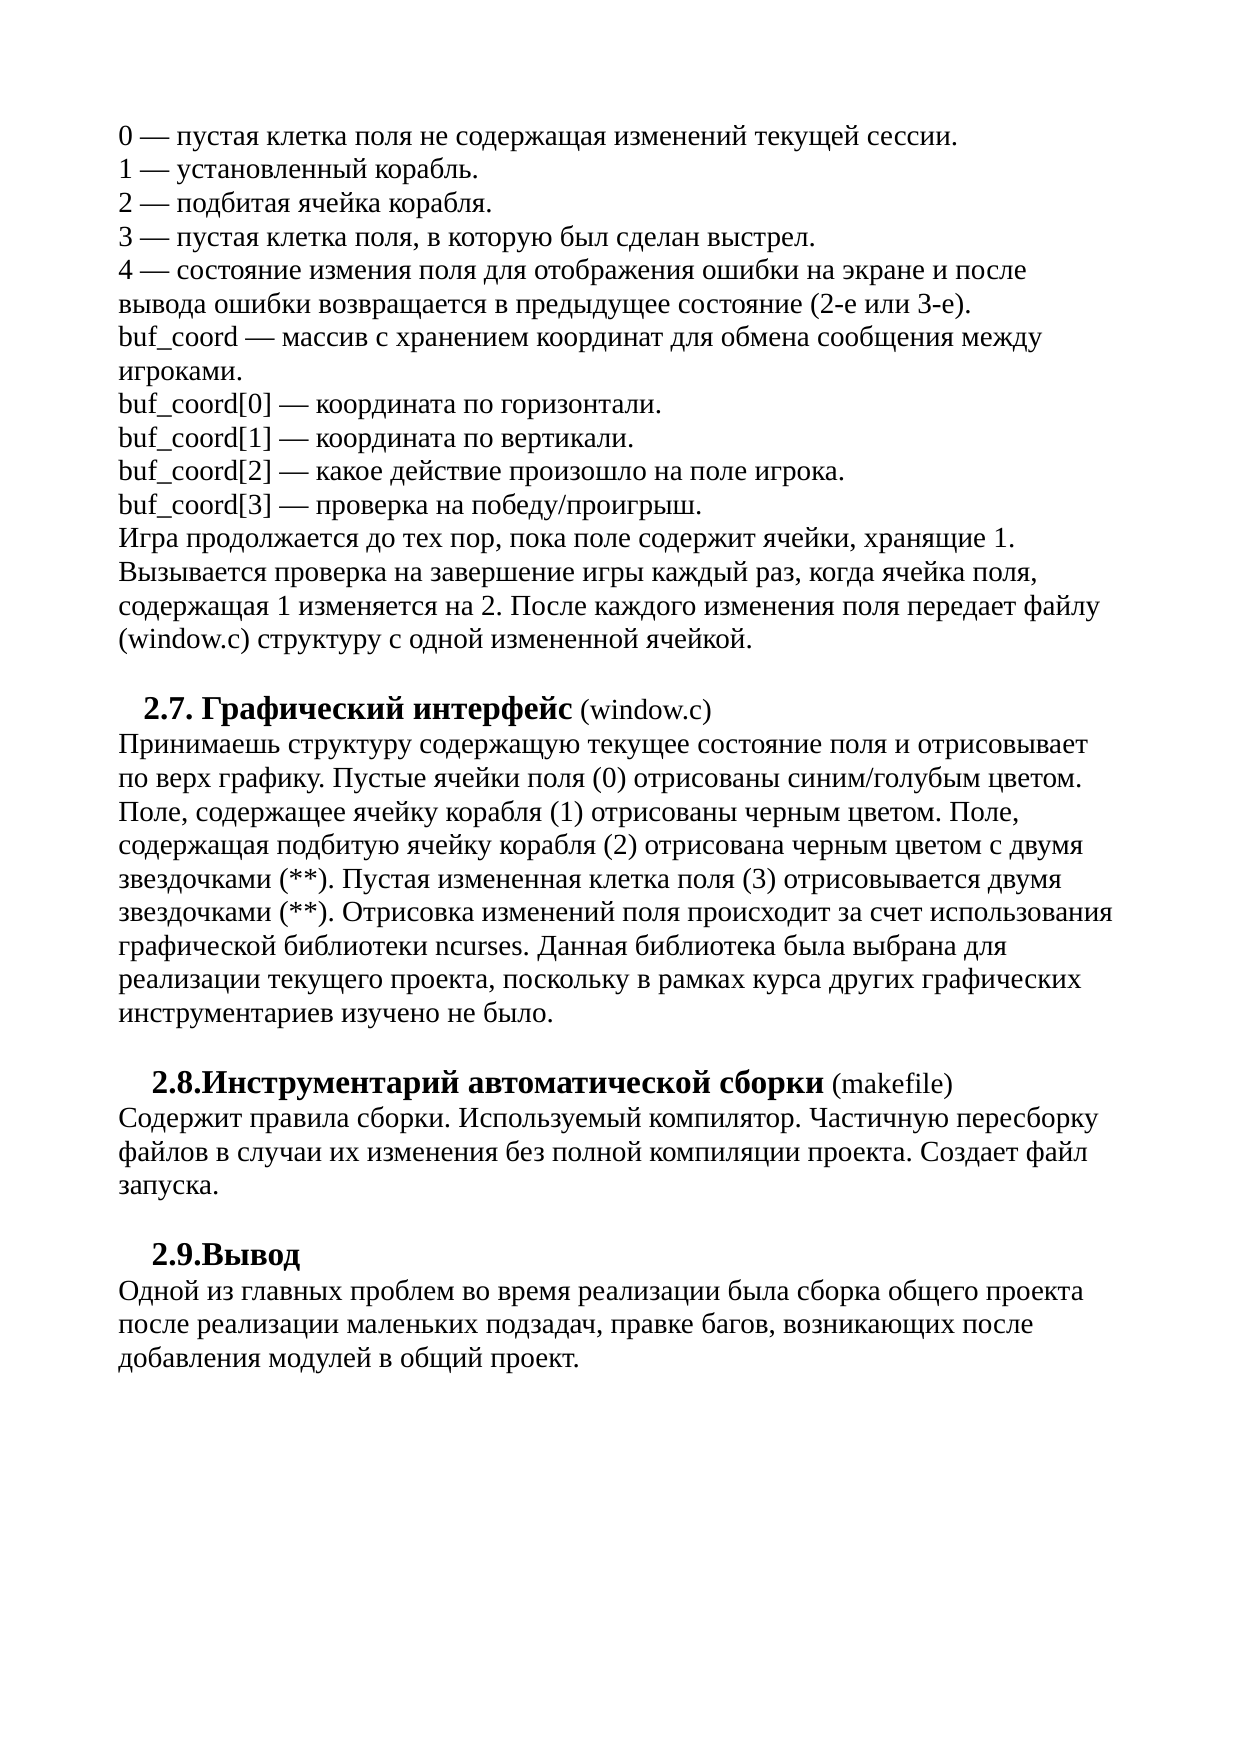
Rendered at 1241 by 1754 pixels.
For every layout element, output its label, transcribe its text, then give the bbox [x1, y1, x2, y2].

text buf_coord[2] — какое действие произошло на поле игрока. [118, 453, 1122, 487]
text Принимаешь структуру содержащую текущее состояние поля и отрисовывает по верх графику. Пустые ячейки поля (0) отрисованы синим/голубым цветом. Поле, содержащее ячейку корабля (1) отрисованы черным цветом. Поле, содержащая подбитую ячейку корабля (2) отрисована черным цветом с двумя звездочками (**). Пустая измененная клетка поля (3) отрисовывается двумя звездочками (**). Отрисовка изменений поля происходит за счет использования графической библиотеки ncurses. Данная библиотека была выбрана для реализации текущего проекта, поскольку в рамках курса других графических инструментариев изучено не было. [118, 727, 1122, 1028]
text Содержит правила сборки. Используемый компилятор. Частичную пересборку файлов в случаи их изменения без полной компиляции проекта. Создает файл запуска. [118, 1100, 1122, 1201]
text 1 — установленный корабль. [118, 152, 1122, 185]
text buf_coord[3] — проверка на победу/проигрыш. [118, 487, 1122, 521]
text Игра продолжается до тех пор, пока поле содержит ячейки, хранящие 1. Вызывается проверка на завершение игры каждый раз, когда ячейка поля, содержащая 1 изменяется на 2. После каждого изменения поля передает файлу (window.c) структуру с одной измененной ячейкой. [118, 521, 1122, 655]
text Одной из главных проблем во время реализации была сборка общего проекта после реализации маленьких подзадач, правке багов, возникающих после добавления модулей в общий проект. [118, 1273, 1122, 1373]
text buf_coord[0] — координата по горизонтали. [118, 386, 1122, 420]
text 0 — пустая клетка поля не содержащая изменений текущей сессии. [118, 118, 1122, 152]
text 2.9.Вывод [118, 1234, 1122, 1273]
text 2.7. Графический интерфейс (window.c) [118, 688, 1122, 727]
text 2 — подбитая ячейка корабля. [118, 185, 1122, 219]
text 3 — пустая клетка поля, в которую был сделан выстрел. [118, 219, 1122, 252]
text buf_coord — массив с хранением координат для обмена сообщения между игроками. [118, 319, 1122, 386]
text buf_coord[1] — координата по вертикали. [118, 420, 1122, 453]
text 2.8.Инструментарий автоматической сборки (makefile) [118, 1062, 1122, 1100]
text 4 — состояние измения поля для отображения ошибки на экране и после вывода ошибки возвращается в предыдущее состояние (2-е или 3-е). [118, 252, 1122, 319]
